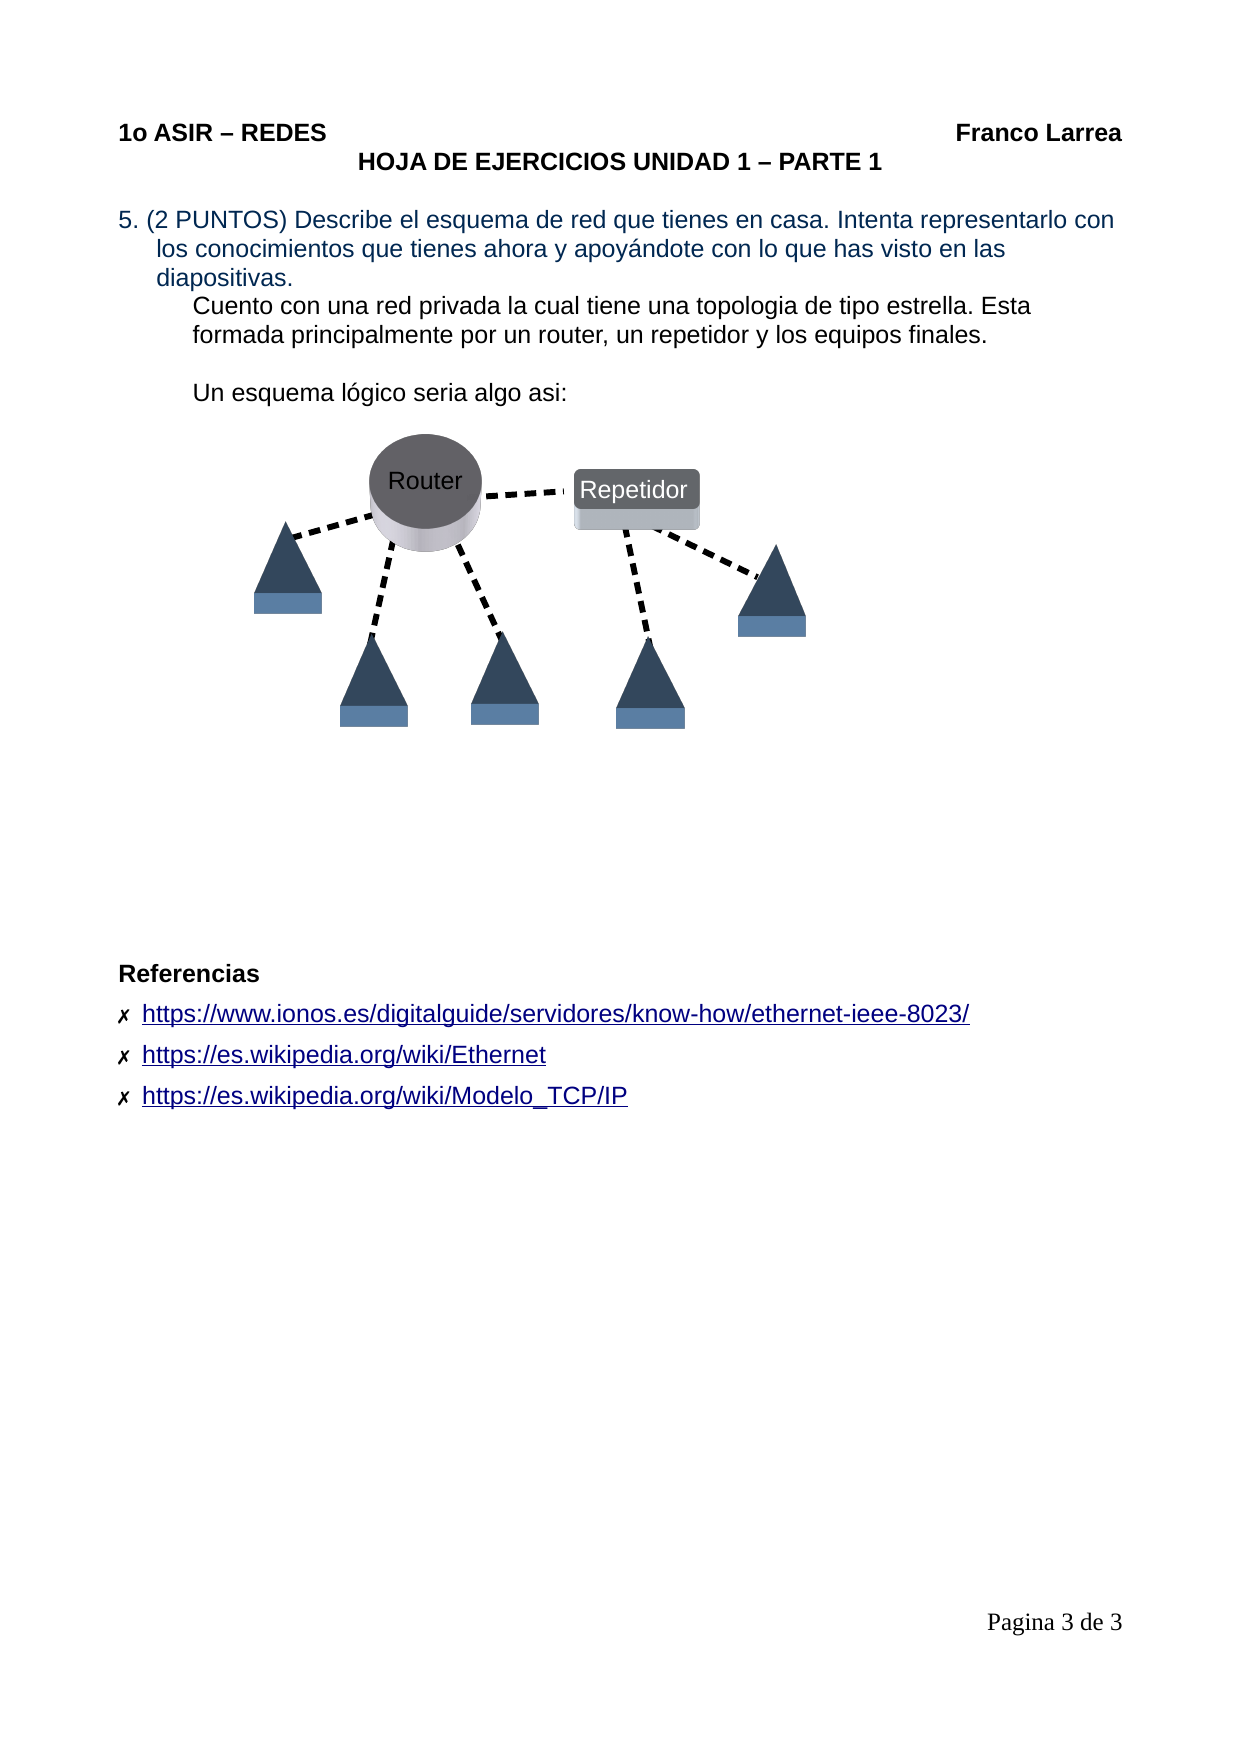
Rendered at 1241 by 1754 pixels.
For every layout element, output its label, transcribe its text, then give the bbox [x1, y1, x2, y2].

subtitle https://es.wikipedia.org/wiki/Ethernet [118, 1040, 1122, 1069]
text Cuento con una red privada la cual tiene una topologia de tipo estrella. Esta formada principalmente por un router, un repetidor y los equipos finales. [192, 291, 1122, 349]
subtitle https://es.wikipedia.org/wiki/Modelo_TCP/IP [118, 1081, 1122, 1109]
subtitle (2 PUNTOS) Describe el esquema de red que tienes en casa. Intenta representarlo con los conocimientos que tienes ahora y apoyándote con lo que has visto en las diapositivas. [118, 205, 1122, 291]
text Referencias [118, 958, 1122, 987]
subtitle https://www.ionos.es/digitalguide/servidores/know-how/ethernet-ieee-8023/ [118, 999, 1122, 1028]
text Un esquema lógico seria algo asi: [192, 378, 1122, 406]
